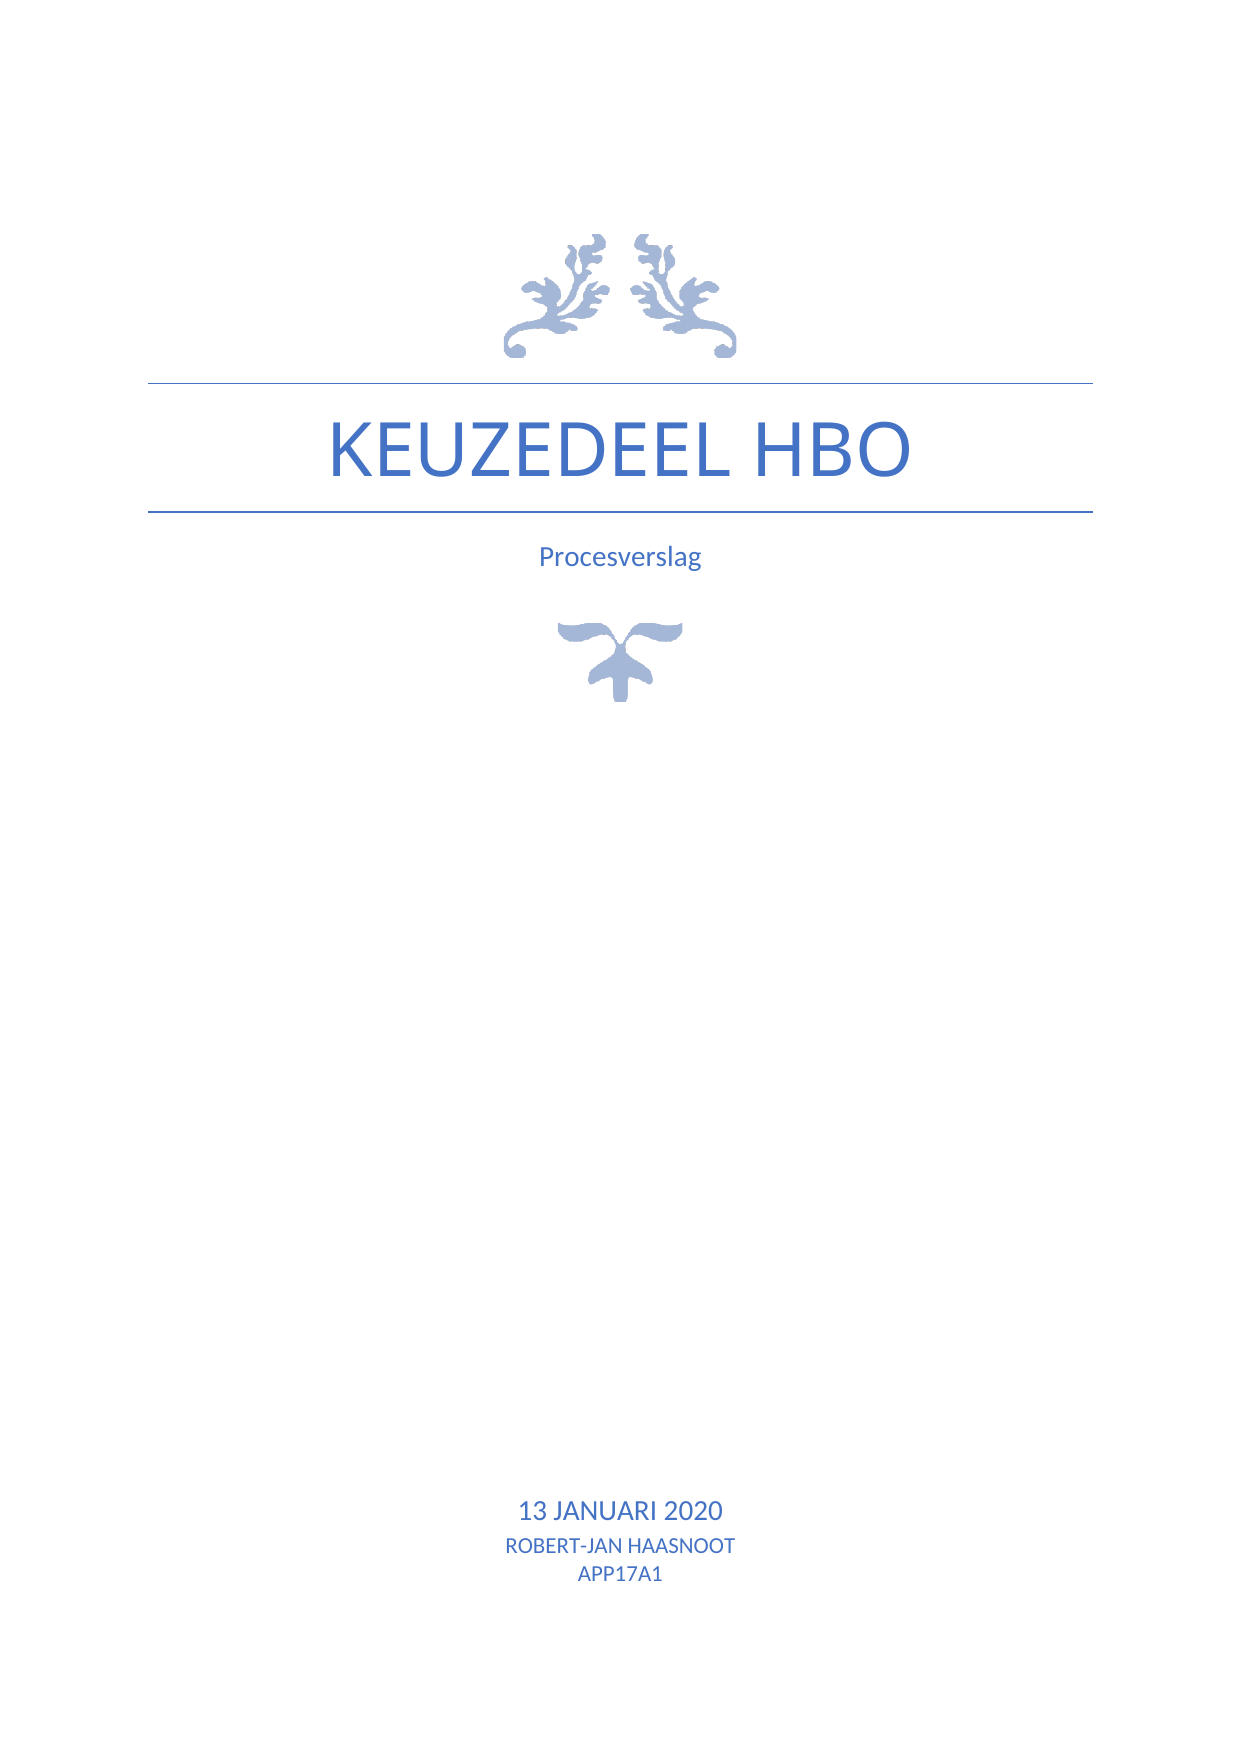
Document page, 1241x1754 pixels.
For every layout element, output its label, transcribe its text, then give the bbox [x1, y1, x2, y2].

text 13 januari 2020 [148, 1492, 1093, 1527]
text APP17A1 [148, 1559, 1093, 1588]
text keuzedeel HBO [148, 384, 1093, 511]
text Procesverslag [148, 538, 1093, 573]
text Robert-Jan Haasnoot [148, 1532, 1093, 1559]
